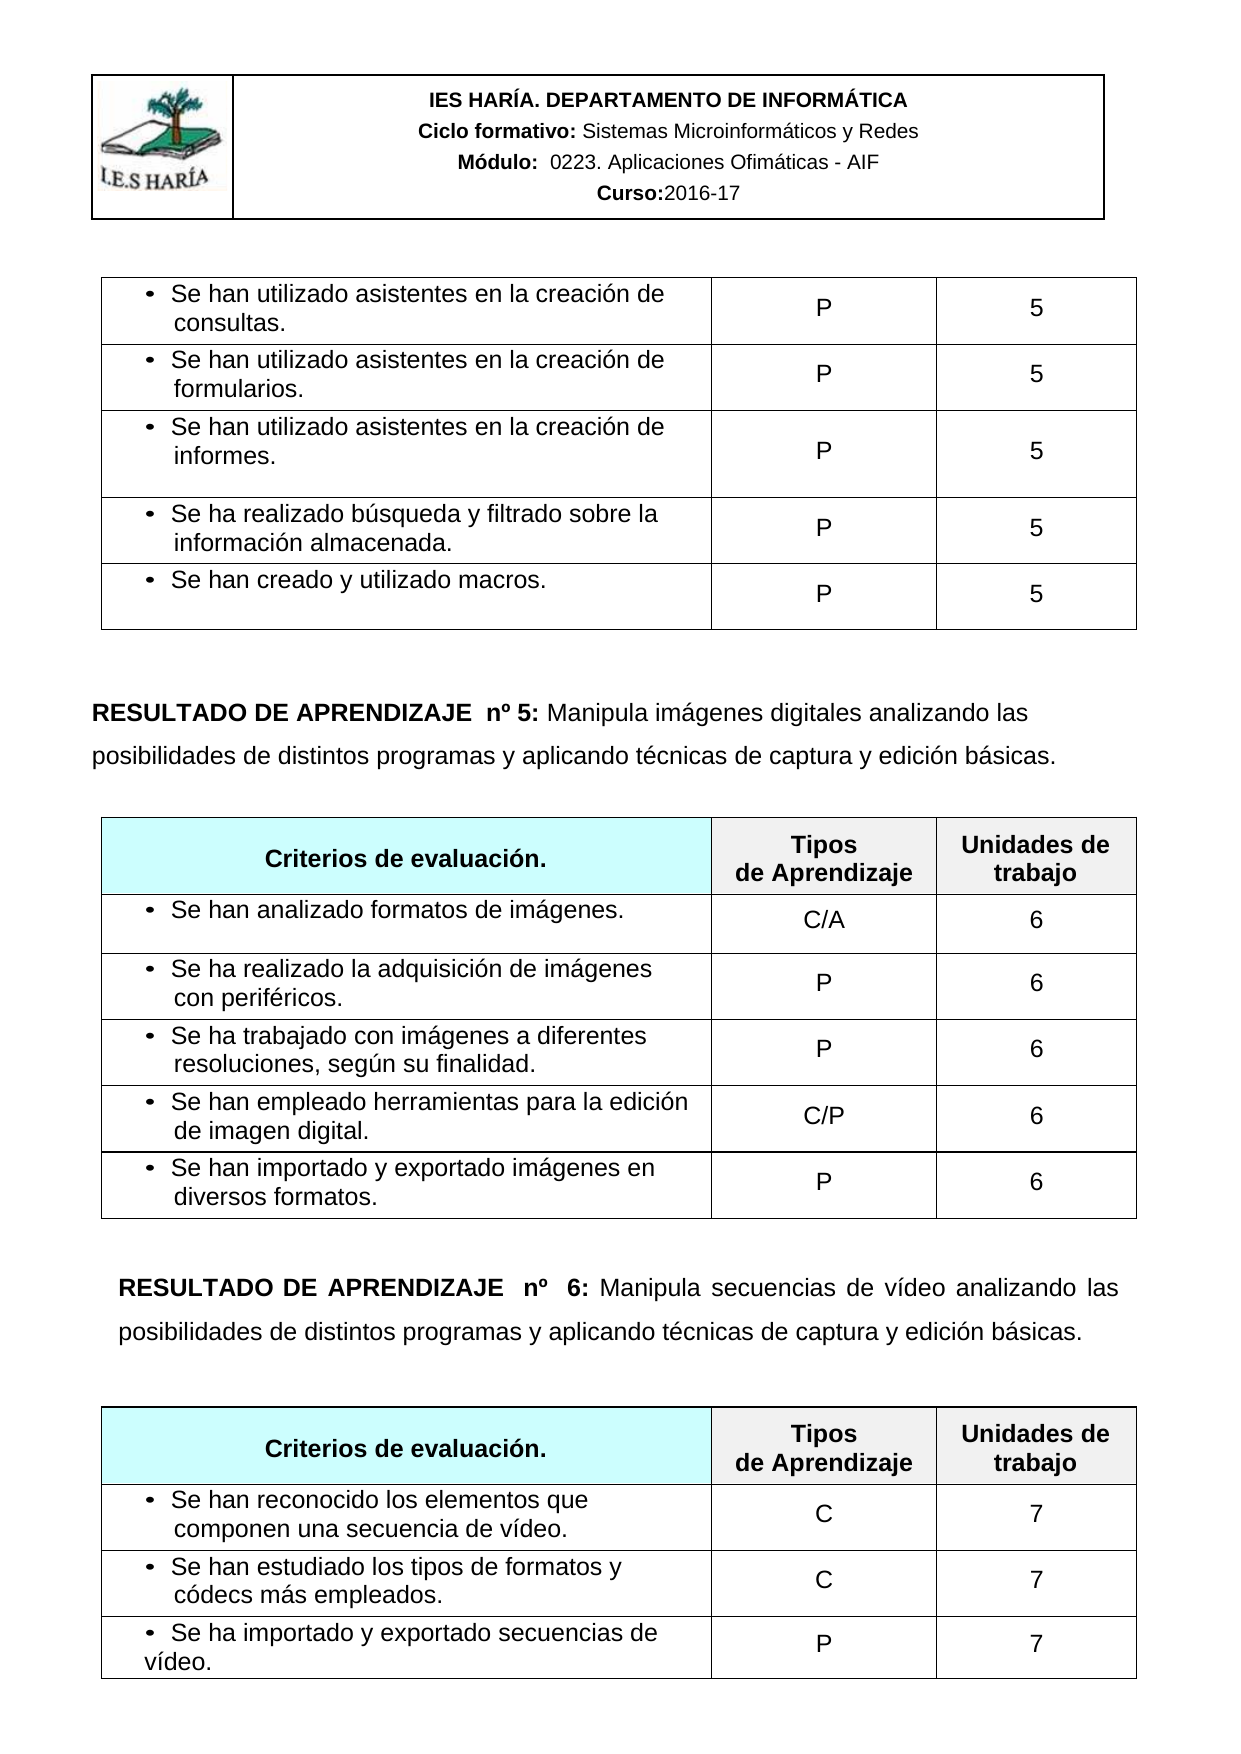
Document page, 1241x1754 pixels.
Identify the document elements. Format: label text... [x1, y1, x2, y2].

table_cell 5 [937, 345, 1136, 410]
table_cell 7 [937, 1617, 1136, 1678]
table_cell • Se ha importado y exportado secuencias de vídeo. [102, 1617, 711, 1678]
text RESULTADO DE APRENDIZAJE nº 5: Manipula imágenes digitales analizando las posibilidades de distintos programas y aplicando técnicas de captura y edición básicas. [92, 698, 1089, 770]
table_cell 5 [937, 498, 1136, 563]
table_header Criterios de evaluación. [102, 1408, 711, 1483]
table_cell P [712, 345, 936, 410]
table_cell 6 [937, 895, 1136, 952]
table_cell P [712, 498, 936, 563]
table_cell 7 [937, 1551, 1136, 1616]
table_cell P [712, 1020, 936, 1085]
table_cell 5 [937, 278, 1136, 343]
table_cell C/A [712, 895, 936, 952]
table_cell 6 [937, 1153, 1136, 1217]
table_cell • Se han analizado formatos de imágenes. [102, 895, 711, 952]
table_cell P [712, 564, 936, 629]
table_cell P [712, 1153, 936, 1217]
table_cell P [712, 1617, 936, 1678]
table_cell • Se ha realizado la adquisición de imágenes con periféricos. [102, 954, 711, 1019]
table_cell 7 [937, 1485, 1136, 1549]
table_cell C/P [712, 1086, 936, 1151]
table_cell P [712, 411, 936, 497]
table_header Tipos de Aprendizaje [712, 1408, 936, 1483]
table_cell • Se han estudiado los tipos de formatos y códecs más empleados. [102, 1551, 711, 1616]
table_cell • Se han utilizado asistentes en la creación de consultas. [102, 278, 711, 343]
table_cell 6 [937, 954, 1136, 1019]
table_cell • Se han empleado herramientas para la edición de imagen digital. [102, 1086, 711, 1151]
table_cell C [712, 1551, 936, 1616]
table_cell 6 [937, 1020, 1136, 1085]
table_cell 5 [937, 411, 1136, 497]
table_cell 5 [937, 564, 1136, 629]
table_cell P [712, 954, 936, 1019]
table_cell • Se ha trabajado con imágenes a diferentes resoluciones, según su finalidad. [102, 1020, 711, 1085]
text RESULTADO DE APRENDIZAJE nº 6: Manipula secuencias de vídeo analizando las posibilidades de distintos programas y aplicando técnicas de captura y edición básicas. [118, 1273, 1127, 1345]
table_cell • Se han importado y exportado imágenes en diversos formatos. [102, 1153, 711, 1217]
table_cell • Se han utilizado asistentes en la creación de formularios. [102, 345, 711, 410]
picture [97, 81, 228, 191]
table_header Tipos de Aprendizaje [712, 818, 936, 893]
table_cell • Se han reconocido los elementos que componen una secuencia de vídeo. [102, 1485, 711, 1549]
table_cell • Se ha realizado búsqueda y filtrado sobre la información almacenada. [102, 498, 711, 563]
table_header Criterios de evaluación. [102, 818, 711, 893]
table_header Unidades de trabajo [937, 1408, 1136, 1483]
table_header Unidades de trabajo [937, 818, 1136, 893]
table_cell C [712, 1485, 936, 1549]
table_cell 6 [937, 1086, 1136, 1151]
table_cell P [712, 278, 936, 343]
table_cell • Se han creado y utilizado macros. [102, 564, 711, 629]
table_cell • Se han utilizado asistentes en la creación de informes. [102, 411, 711, 497]
